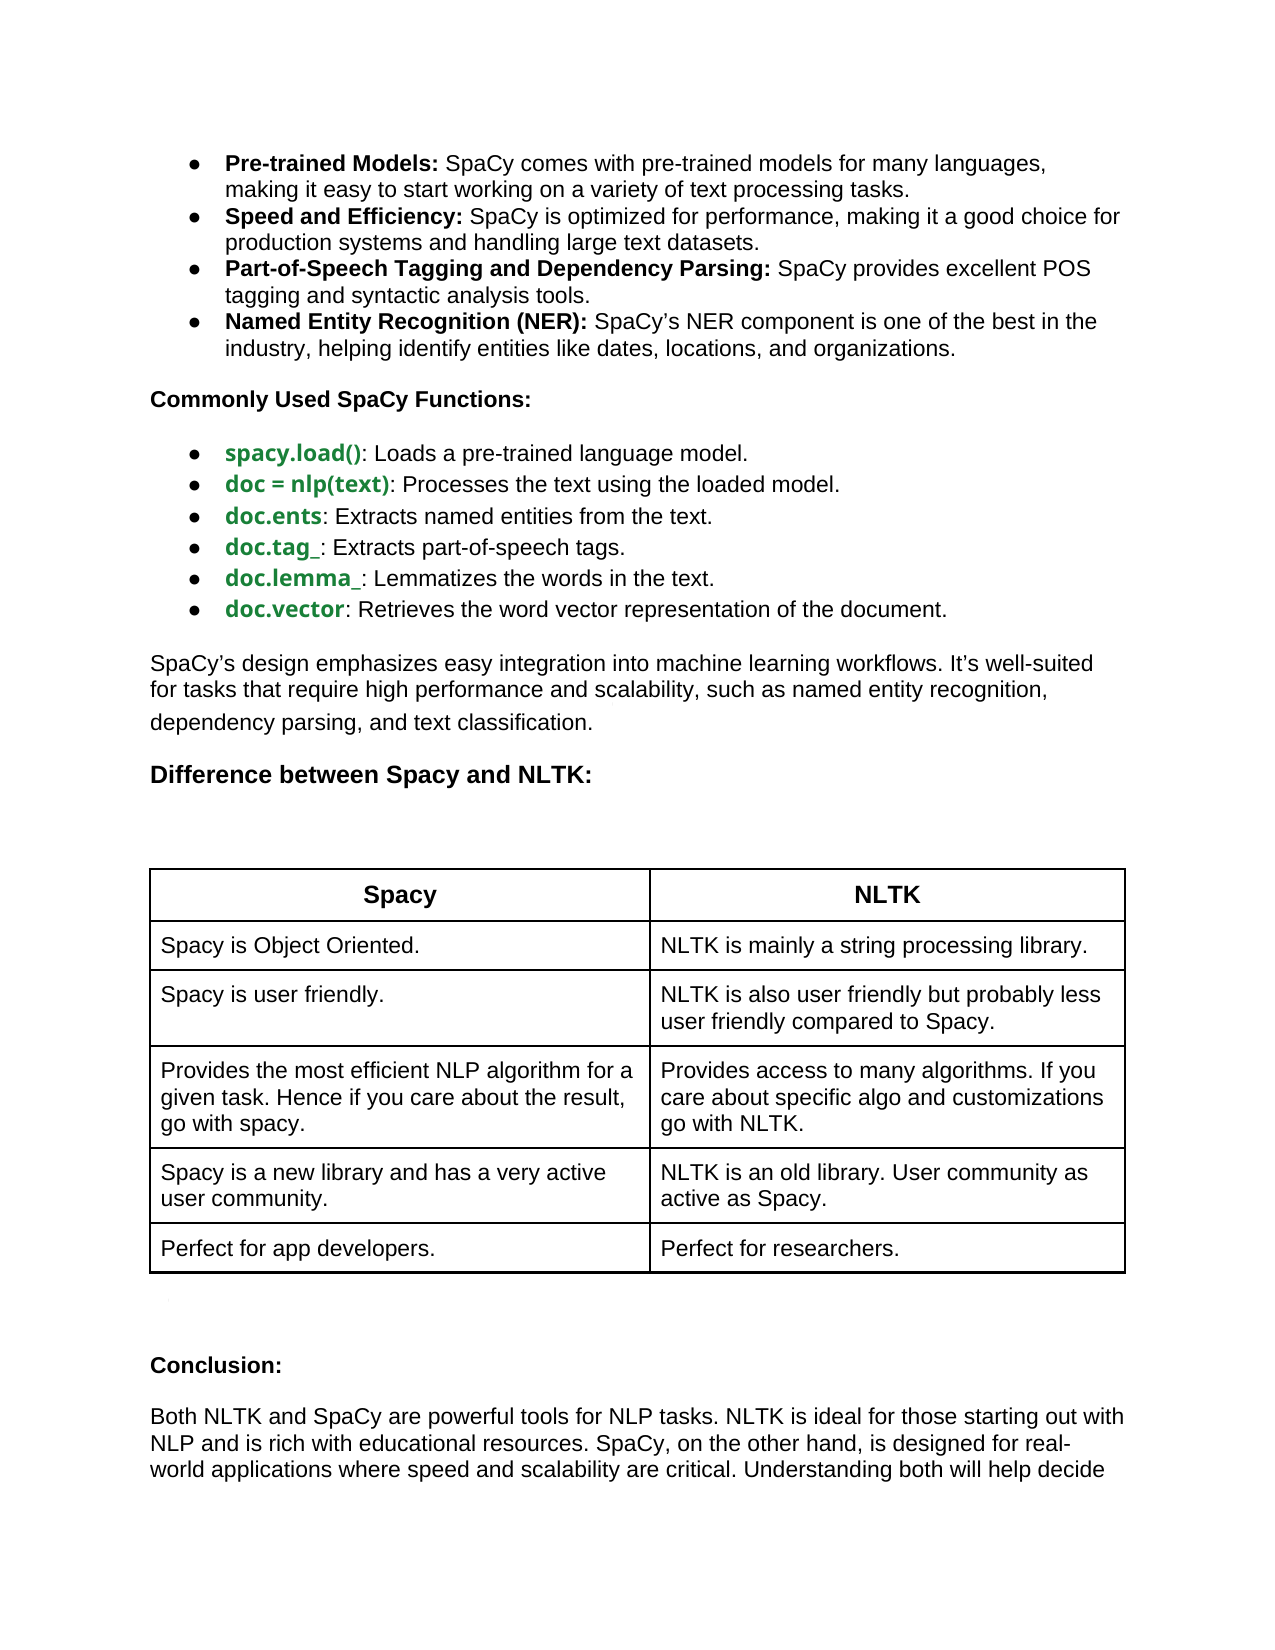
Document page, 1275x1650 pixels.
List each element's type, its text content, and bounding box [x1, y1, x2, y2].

list Pre-trained Models: SpaCy comes with pre-trained models for many languages, making it easy to start working on a variety of text processing tasks. [187, 150, 1125, 203]
list doc.lemma_: Lemmatizes the words in the text. [187, 562, 1125, 593]
list Named Entity Recognition (NER): SpaCy’s NER component is one of the best in the industry, helping identify entities like dates, locations, and organizations. [187, 308, 1125, 361]
table_cell Provides the most efficient NLP algorithm for a given task. Hence if you care about the result, go with spacy. [151, 1047, 649, 1147]
list Part-of-Speech Tagging and Dependency Parsing: SpaCy provides excellent POS tagging and syntactic analysis tools. [187, 255, 1125, 308]
table_cell Spacy is a new library and has a very active user community. [151, 1149, 649, 1222]
table_cell Provides access to many algorithms. If you care about specific algo and customizations go with NLTK. [651, 1047, 1124, 1147]
text Both NLTK and SpaCy are powerful tools for NLP tasks. NLTK is ideal for those starting out with NLP and is rich with educational resources. SpaCy, on the other hand, is designed for real-world applications where speed and scalability are critical. Understanding both will help decide [150, 1403, 1125, 1482]
list doc.vector: Retrieves the word vector representation of the document. [187, 593, 1125, 625]
list doc.ents: Extracts named entities from the text. [187, 500, 1125, 531]
list doc = nlp(text): Processes the text using the loaded model. [187, 468, 1125, 500]
subtitle Commonly Used SpaCy Functions: [150, 386, 1125, 412]
text SpaCy’s design emphasizes easy integration into machine learning workflows. It’s well-suited for tasks that require high performance and scalability, such as named entity recognition, dependency parsing, and text classification. [150, 650, 1125, 736]
table_cell Perfect for app developers. [151, 1224, 649, 1271]
table_header NLTK [651, 870, 1124, 920]
list doc.tag_: Extracts part-of-speech tags. [187, 531, 1125, 562]
table_header Spacy [151, 870, 649, 920]
table_cell Spacy is user friendly. [151, 971, 649, 1044]
table_cell NLTK is an old library. User community as active as Spacy. [651, 1149, 1124, 1222]
list spacy.load(): Loads a pre-trained language model. [187, 437, 1125, 468]
text Difference between Spacy and NLTK: [150, 761, 1125, 789]
list Speed and Efficiency: SpaCy is optimized for performance, making it a good choice for production systems and handling large text datasets. [187, 203, 1125, 255]
table_cell NLTK is also user friendly but probably less user friendly compared to Spacy. [651, 971, 1124, 1044]
subtitle Conclusion: [150, 1352, 1125, 1378]
table_cell Perfect for researchers. [651, 1224, 1124, 1271]
table_cell Spacy is Object Oriented. [151, 922, 649, 969]
table_cell NLTK is mainly a string processing library. [651, 922, 1124, 969]
